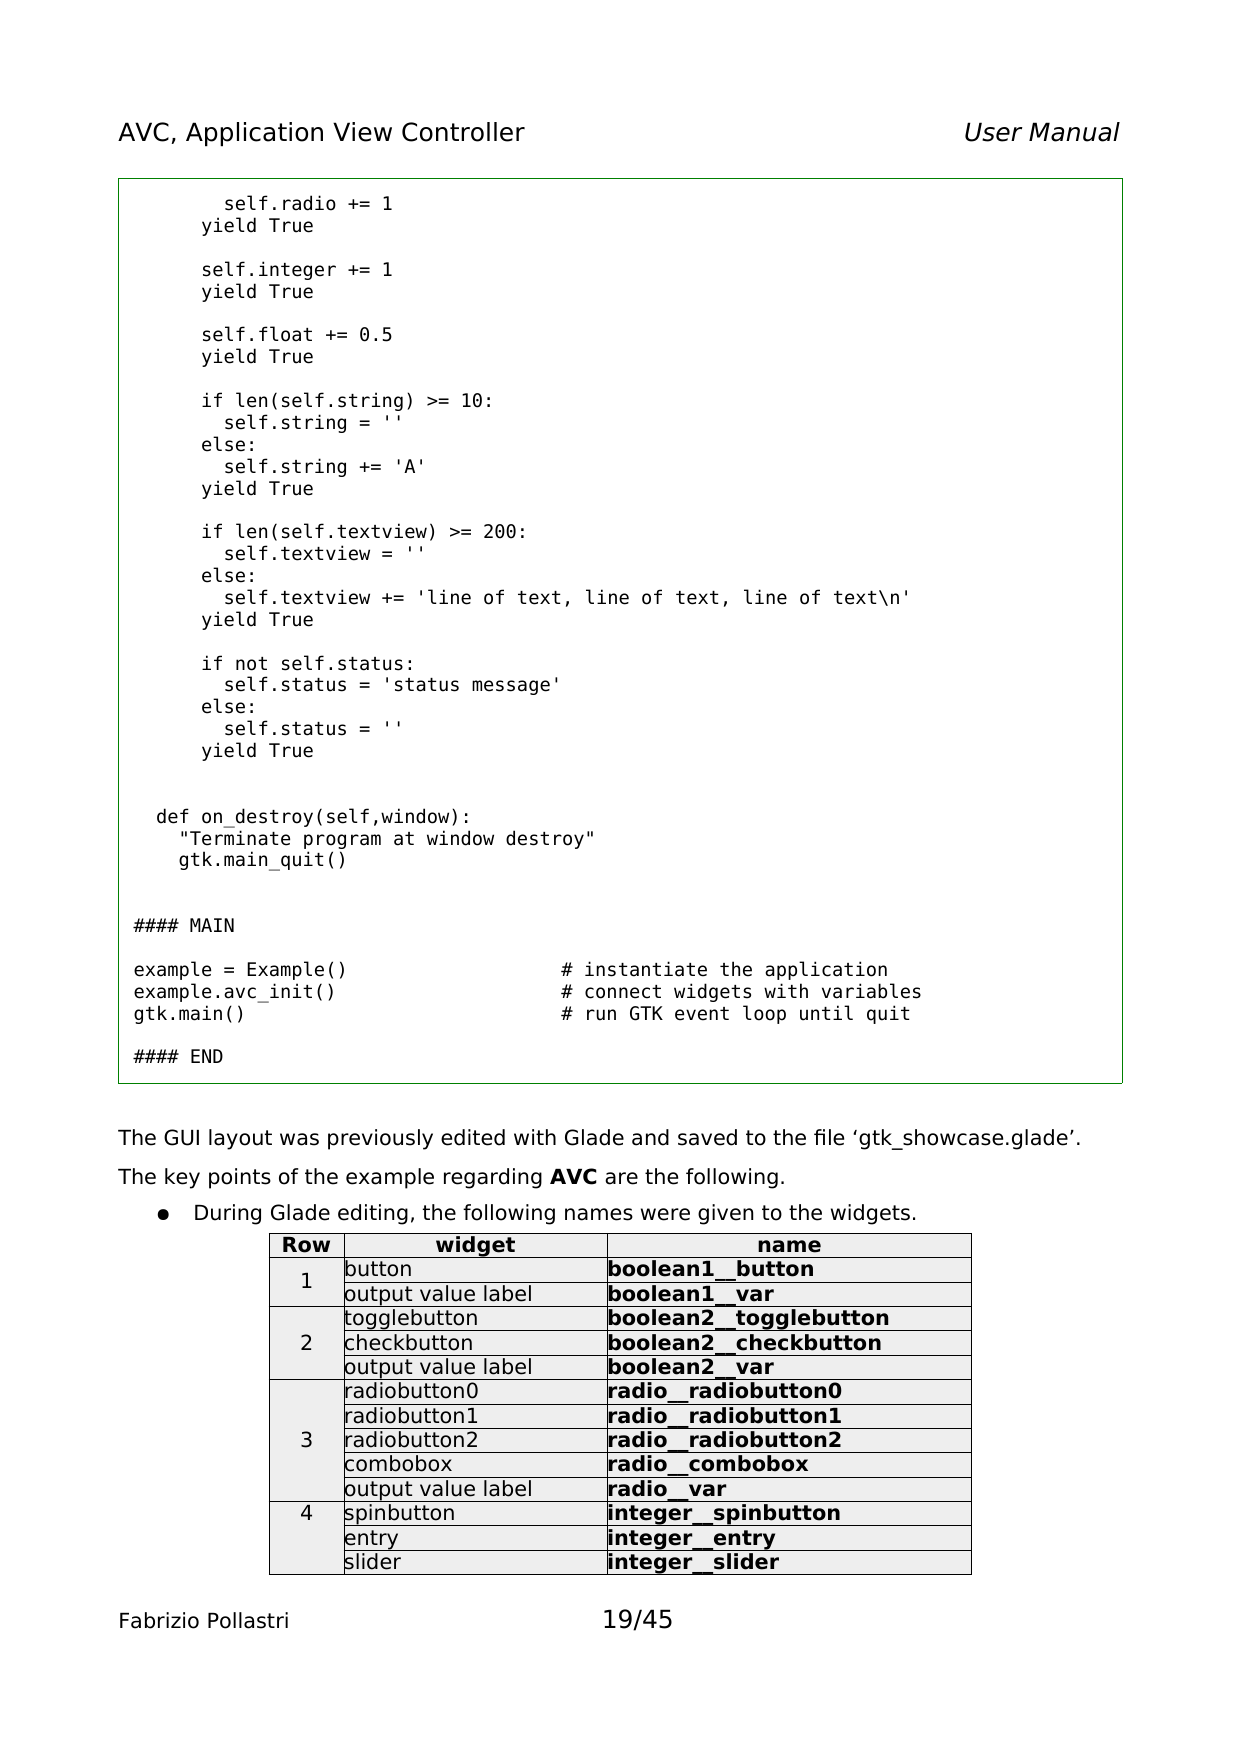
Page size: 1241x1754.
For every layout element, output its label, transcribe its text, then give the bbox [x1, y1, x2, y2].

table_header boolean2__togglebutton [608, 1307, 971, 1330]
table_cell combobox [345, 1453, 607, 1477]
text self.string += 'A' [119, 441, 1122, 462]
text The key points of the example regarding AVC are the following. [118, 1165, 1122, 1189]
table_cell output value label [345, 1283, 607, 1306]
table_cell integer__entry [608, 1526, 971, 1550]
table_header button [345, 1258, 607, 1282]
text else: [119, 550, 1122, 572]
table_header Row [270, 1234, 344, 1257]
text self.string = '' [119, 397, 1122, 419]
text self.integer += 1 [119, 244, 1122, 266]
table_cell integer__slider [608, 1551, 971, 1574]
table_header radio__radiobutton0 [608, 1380, 971, 1403]
table_cell output value label [345, 1478, 607, 1501]
text yield True [119, 462, 1122, 499]
text self.radio += 1 [119, 179, 1122, 200]
text self.textview = '' [119, 528, 1122, 550]
text example.avc_init() # connect widgets with variables [119, 966, 1122, 987]
table_cell radiobutton2 [345, 1429, 607, 1452]
table_cell 3 [270, 1380, 344, 1501]
text else: [119, 681, 1122, 703]
text self.status = '' [119, 703, 1122, 725]
text gtk.main_quit() [119, 834, 1122, 871]
table_cell slider [345, 1551, 607, 1574]
text self.status = 'status message' [119, 659, 1122, 681]
text The GUI layout was previously edited with Glade and saved to the file ‘gtk_showcase.glade’. [118, 1126, 1122, 1150]
text example = Example() # instantiate the application [119, 944, 1122, 966]
text yield True [119, 200, 1122, 237]
table_header widget [345, 1234, 607, 1257]
text yield True [119, 725, 1122, 762]
table_cell boolean2__checkbutton [608, 1331, 971, 1355]
table_cell entry [345, 1526, 607, 1550]
text self.textview += 'line of text, line of text, line of text\n' [119, 572, 1122, 594]
table_header togglebutton [345, 1307, 607, 1330]
text if not self.status: [119, 637, 1122, 659]
text gtk.main() # run GTK event loop until quit [119, 987, 1122, 1024]
text #### MAIN [119, 900, 1122, 937]
table_header name [608, 1234, 971, 1257]
table_cell radio__radiobutton1 [608, 1405, 971, 1428]
text def on_destroy(self,window): [119, 791, 1122, 812]
table_header radiobutton0 [345, 1380, 607, 1403]
table_cell radio__var [608, 1478, 971, 1501]
table_cell radio__radiobutton2 [608, 1429, 971, 1452]
text if len(self.textview) >= 200: [119, 506, 1122, 528]
table_cell boolean2__var [608, 1356, 971, 1379]
table_cell 4 [270, 1502, 344, 1574]
table_header integer__spinbutton [608, 1502, 971, 1525]
text else: [119, 419, 1122, 441]
table_cell 1 [270, 1258, 344, 1306]
text yield True [119, 594, 1122, 631]
table_cell 2 [270, 1307, 344, 1379]
text #### END [119, 1031, 1122, 1083]
list During Glade editing, the following names were given to the widgets. [156, 1201, 1122, 1225]
text if len(self.string) >= 10: [119, 375, 1122, 397]
table_cell output value label [345, 1356, 607, 1379]
table_header boolean1__button [608, 1258, 971, 1282]
text "Terminate program at window destroy" [119, 812, 1122, 834]
table_cell radiobutton1 [345, 1405, 607, 1428]
table_header spinbutton [345, 1502, 607, 1525]
table_cell checkbutton [345, 1331, 607, 1355]
text yield True [119, 266, 1122, 303]
table_cell boolean1__var [608, 1283, 971, 1306]
text yield True [119, 331, 1122, 368]
text self.float += 0.5 [119, 309, 1122, 331]
table_cell radio__combobox [608, 1453, 971, 1477]
